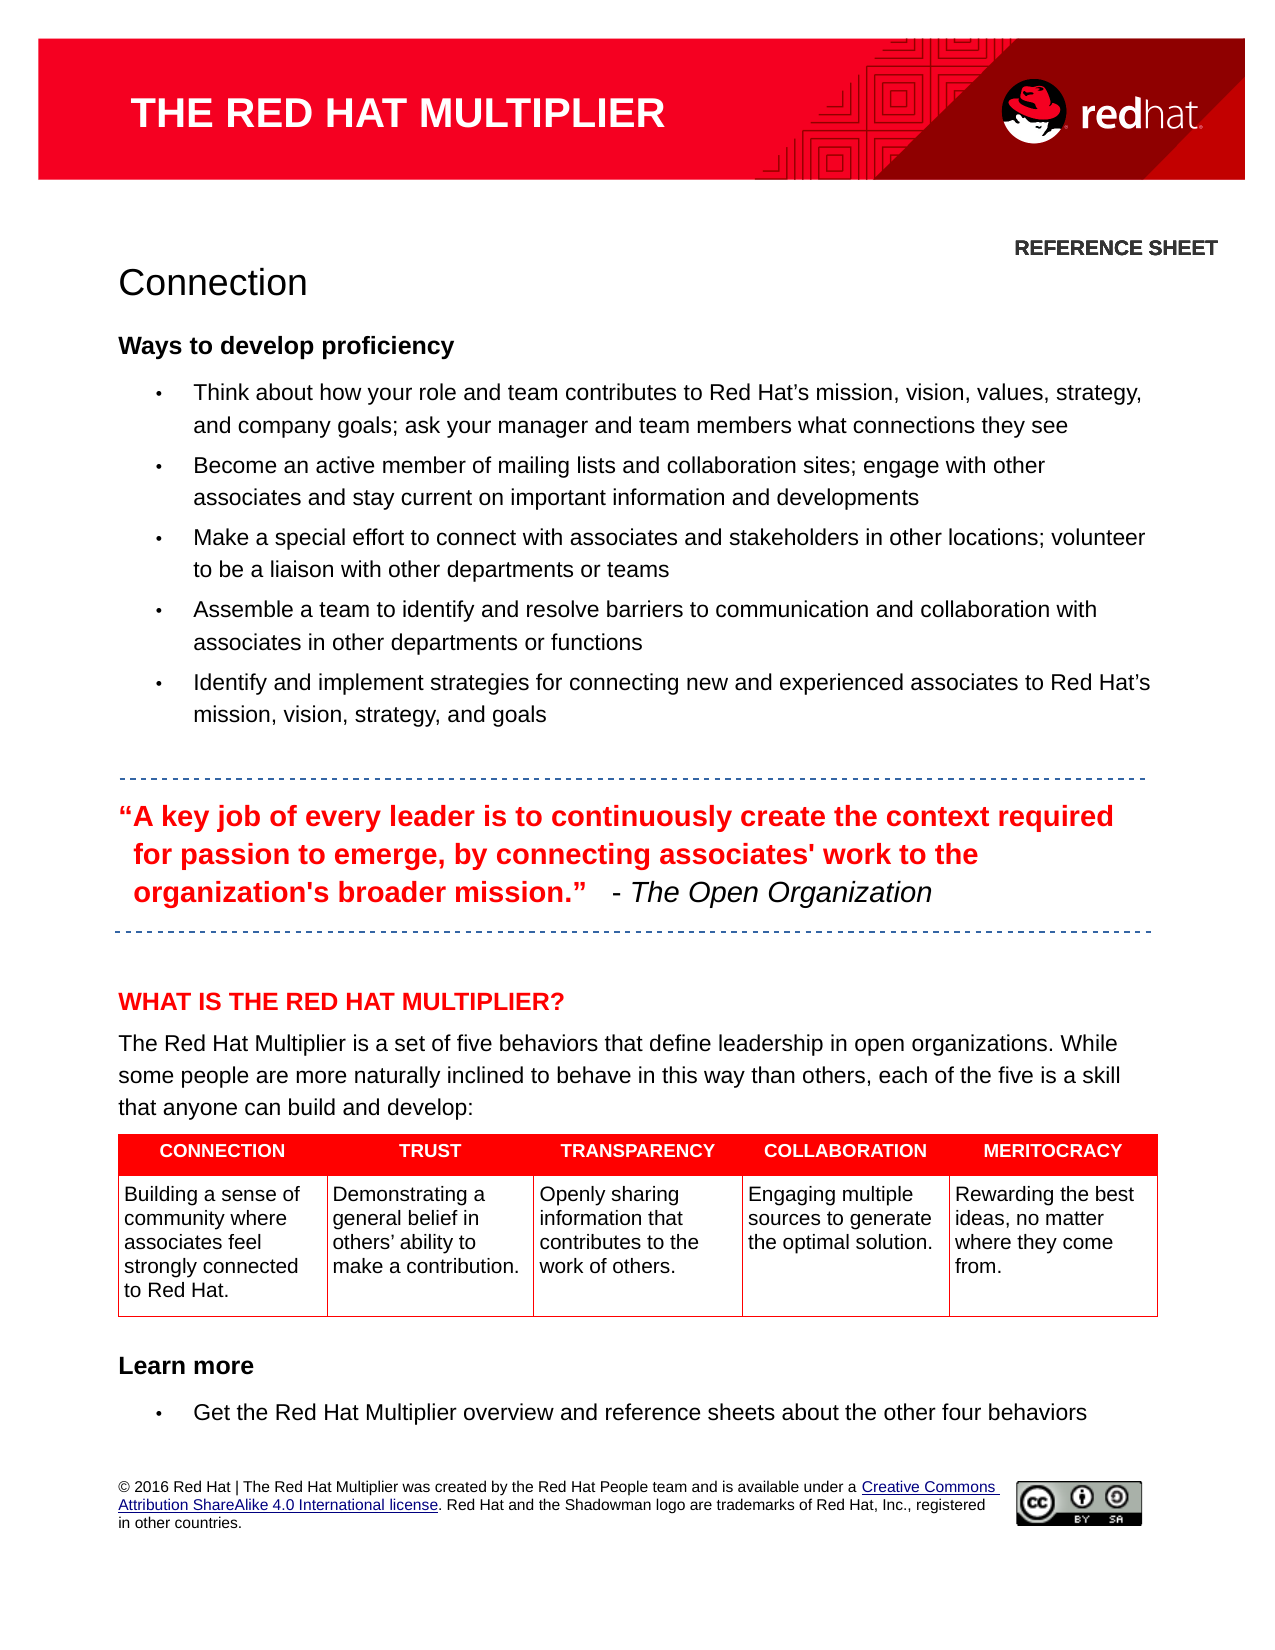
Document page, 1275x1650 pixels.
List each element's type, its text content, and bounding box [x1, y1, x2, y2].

list Assemble a team to identify and resolve barriers to communication and collaboration with associates in other departments or functions [156, 596, 1157, 655]
picture [0, 0, 1275, 218]
table_header TRUST [328, 1135, 533, 1176]
table_cell Rewarding the best ideas, no matter where they come from. [950, 1176, 1157, 1316]
table_header COLLABORATION [743, 1135, 949, 1176]
text “A key job of every leader is to continuously create the context required for passion to emerge, by connecting associates' work to the organization's broader mission.” - The Open Organization [118, 799, 1142, 908]
list Get the Red Hat Multiplier overview and reference sheets about the other four behaviors [156, 1399, 1157, 1425]
table_cell Engaging multiple sources to generate the optimal solution. [743, 1176, 949, 1316]
table_header CONNECTION [119, 1135, 327, 1176]
title Connection [118, 218, 1157, 304]
list Become an active member of mailing lists and collaboration sites; engage with other associates and stay current on important information and developments [156, 452, 1157, 510]
list Make a special effort to connect with associates and stakeholders in other locations; volunteer to be a liaison with other departments or teams [156, 524, 1157, 583]
table_cell Openly sharing information that contributes to the work of others. [534, 1176, 742, 1316]
table_header TRANSPARENCY [534, 1135, 742, 1176]
text Learn more [118, 1351, 1157, 1379]
table_cell Demonstrating a general belief in others’ ability to make a contribution. [328, 1176, 533, 1316]
list Think about how your role and team contributes to Red Hat’s mission, vision, values, strategy, and company goals; ask your manager and team members what connections they see [156, 379, 1157, 438]
text Ways to develop proficiency [118, 331, 1157, 360]
table_header MERITOCRACY [950, 1135, 1157, 1176]
text What is the Red Hat Multiplier? [118, 987, 1157, 1016]
text The Red Hat Multiplier is a set of five behaviors that define leadership in open organizations. While some people are more naturally inclined to behave in this way than others, each of the five is a skill that anyone can build and develop: [118, 1029, 1157, 1121]
table_cell Building a sense of community where associates feel strongly connected to Red Hat. [119, 1176, 327, 1316]
picture [1016, 1481, 1143, 1526]
list Identify and implement strategies for connecting new and experienced associates to Red Hat’s mission, vision, strategy, and goals [156, 668, 1157, 727]
